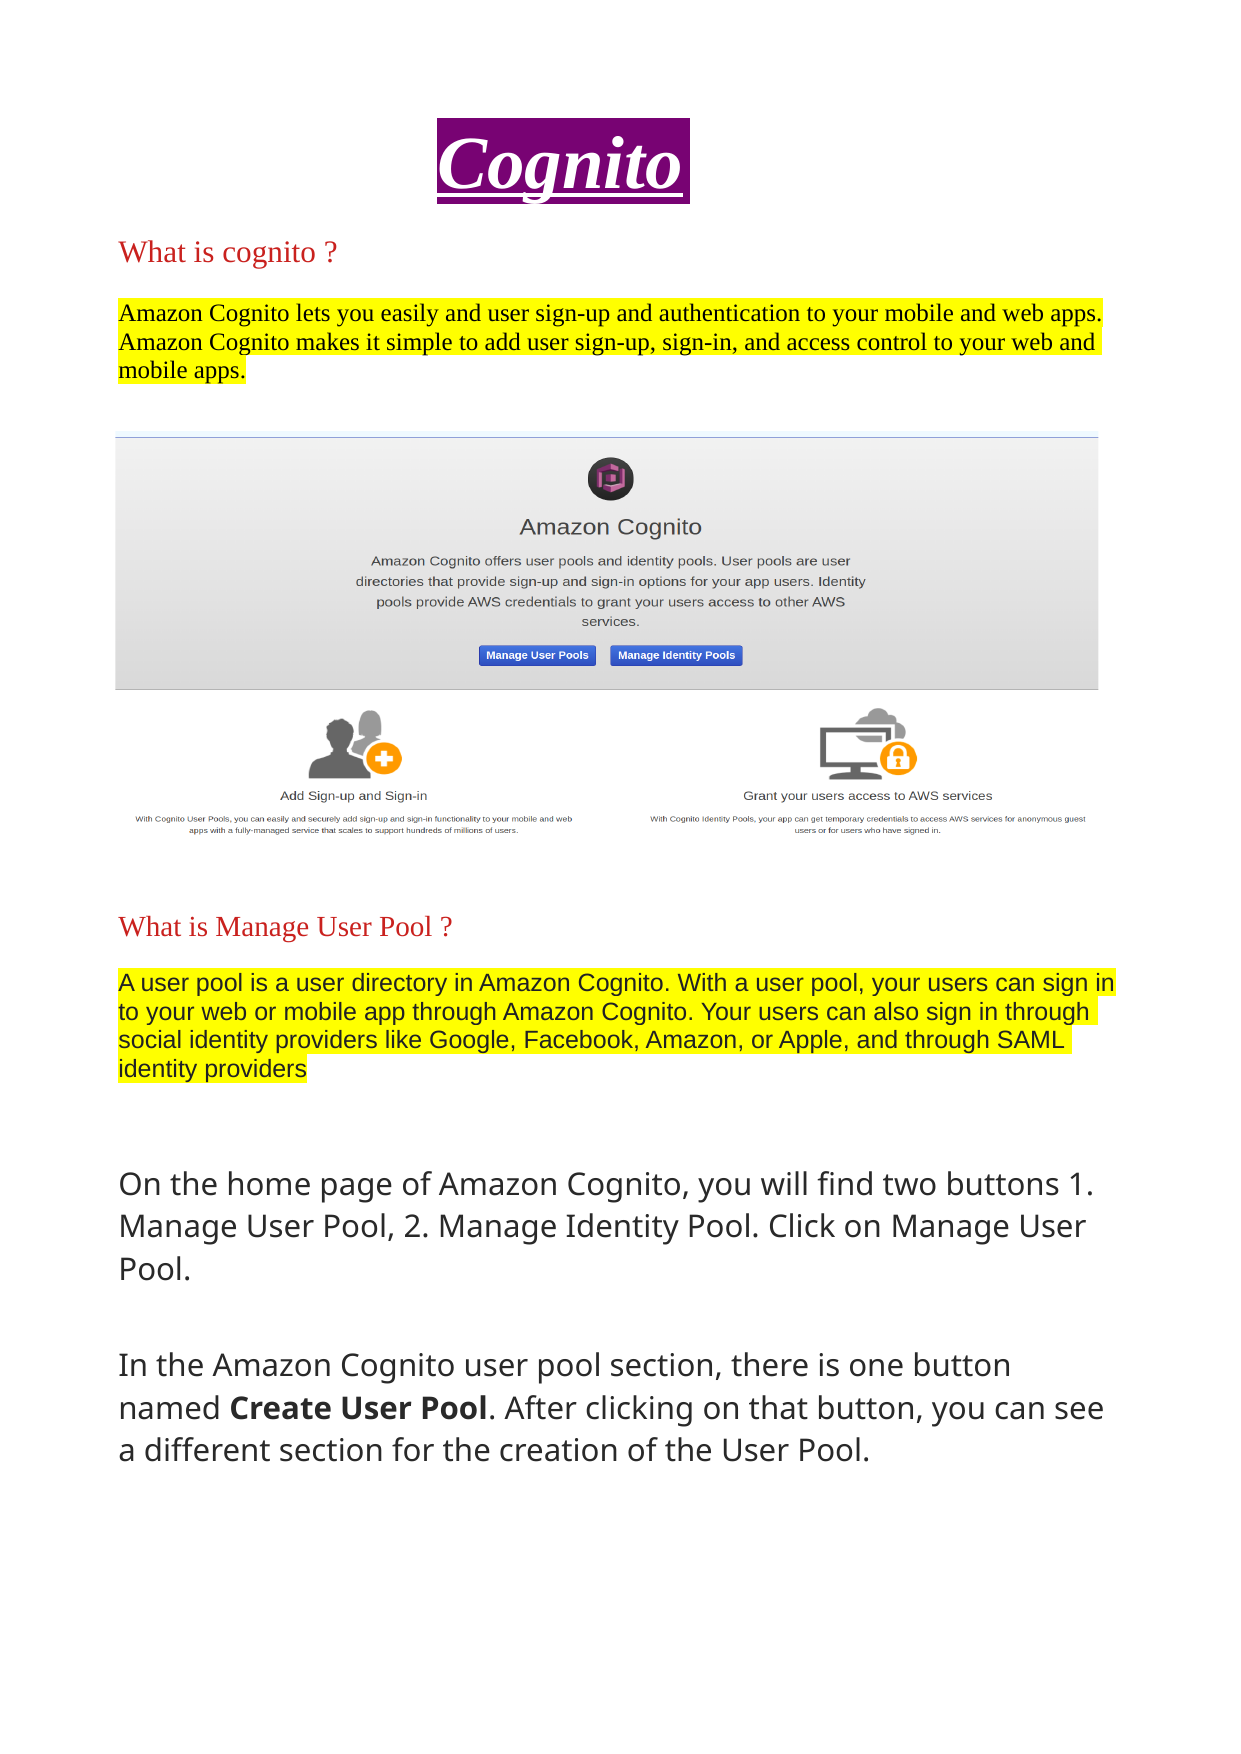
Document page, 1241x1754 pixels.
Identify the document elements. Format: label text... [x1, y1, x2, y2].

text In the Amazon Cognito user pool section, there is one button named Create User Pool. After clicking on that button, you can see a different section for the creation of the User Pool. [118, 1343, 1122, 1471]
text Amazon Cognito lets you easily and user sign-up and authentication to your mobile and web apps. [118, 298, 1122, 327]
text Amazon Cognito makes it simple to add user sign-up, sign-in, and access control to your web and mobile apps. [118, 327, 1122, 384]
text What is Manage User Pool ? [118, 909, 1122, 943]
text A user pool is a user directory in Amazon Cognito. With a user pool, your users can sign in to your web or mobile app through Amazon Cognito. Your users can also sign in through social identity providers like Google, Facebook, Amazon, or Apple, and through SAML identity providers [118, 968, 1122, 1083]
picture [115, 431, 1099, 840]
text On the home page of Amazon Cognito, you will find two buttons 1. Manage User Pool, 2. Manage Identity Pool. Click on Manage User Pool. [118, 1161, 1122, 1289]
text Cognito [118, 118, 1122, 204]
text What is cognito ? [118, 233, 1122, 269]
